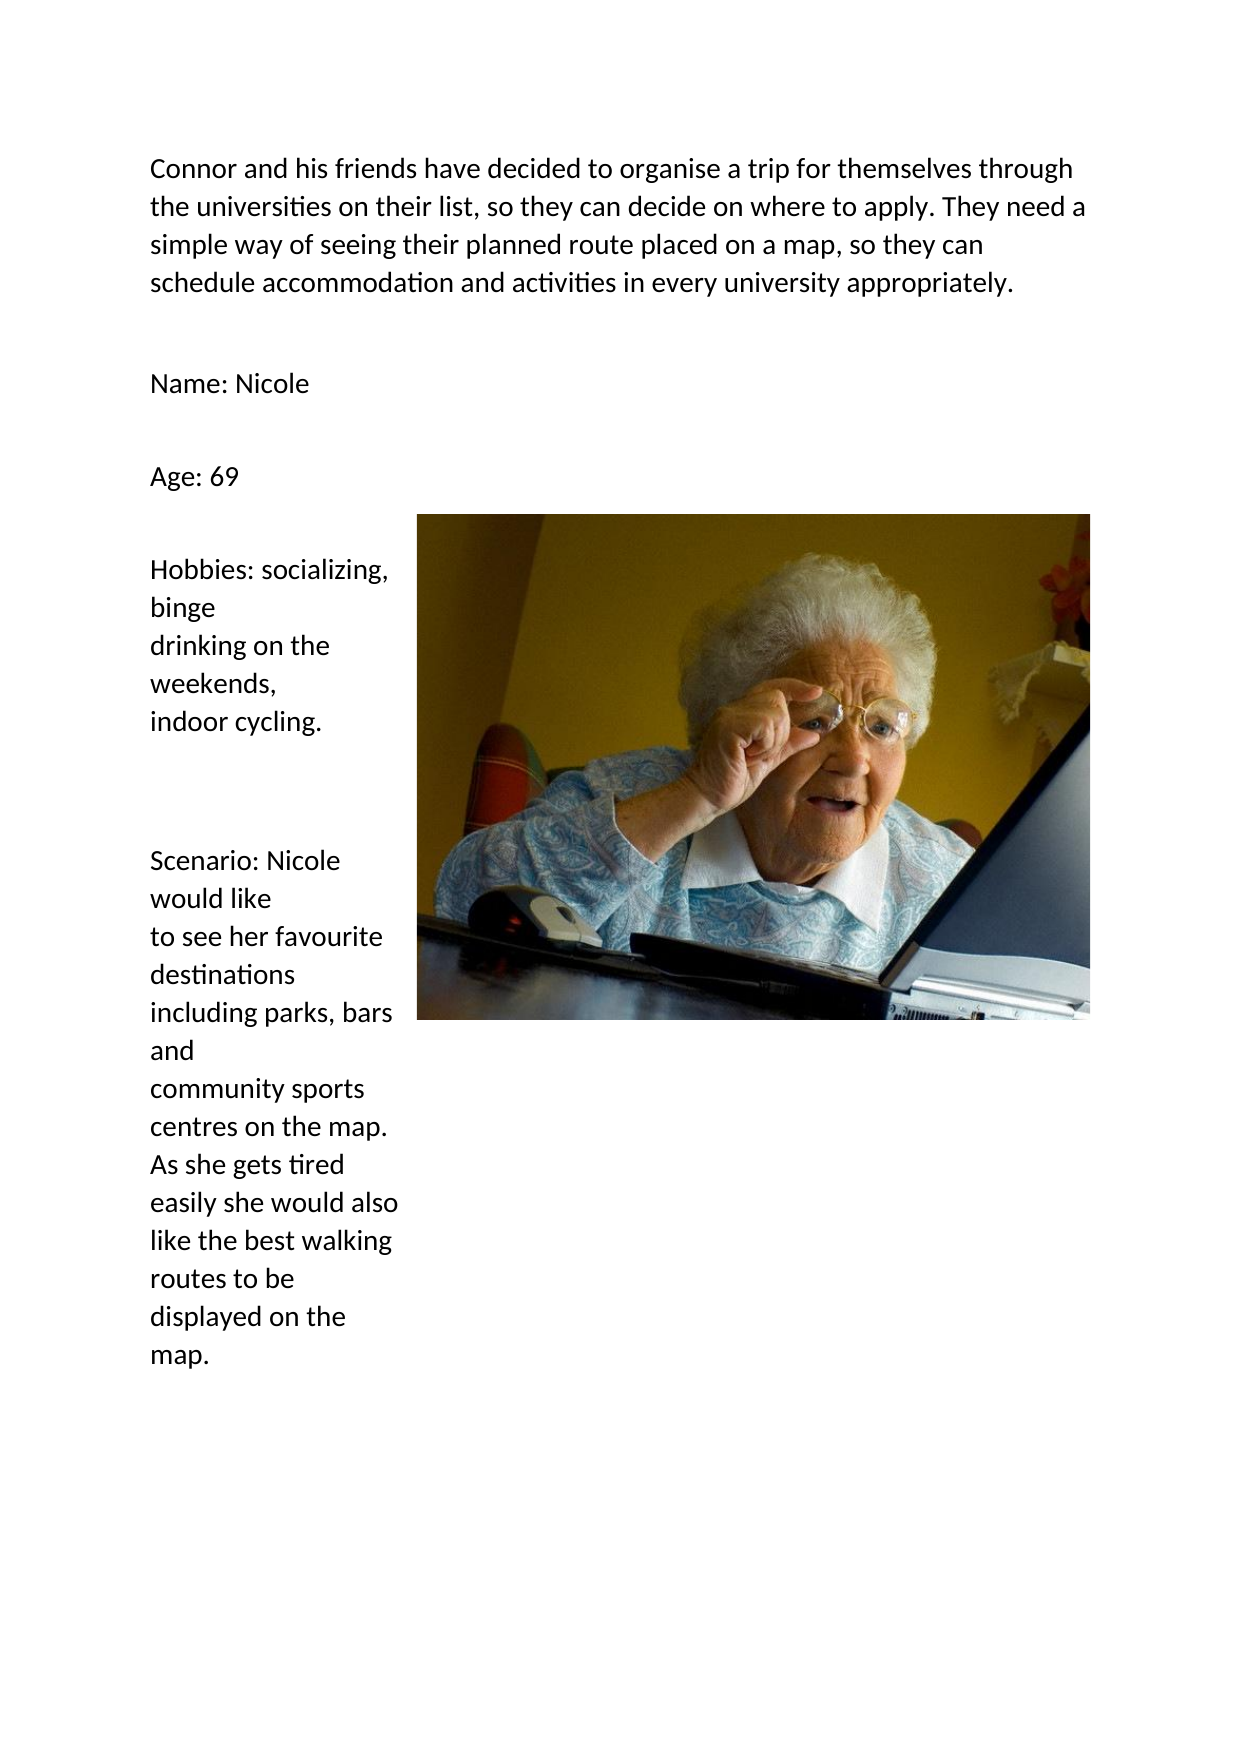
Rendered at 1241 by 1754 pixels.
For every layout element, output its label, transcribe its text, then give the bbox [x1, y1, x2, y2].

picture [416, 514, 1091, 1020]
text Name: Nicole [150, 365, 400, 401]
text Hobbies: socializing, binge drinking on the weekends, indoor cycling. [150, 513, 400, 738]
text Connor and his friends have decided to organise a trip for themselves through the universities on their list, so they can decide on where to apply. They need a simple way of seeing their planned route placed on a map, so they can schedule accommodation and activities in every university appropriately. [150, 150, 1090, 300]
text Age: 69 [150, 420, 400, 494]
text Scenario: Nicole would like to see her favourite destinations including parks, bars and community sports centres on the map. As she gets tired easily she would also like the best walking routes to be displayed on the map. [150, 842, 400, 1440]
